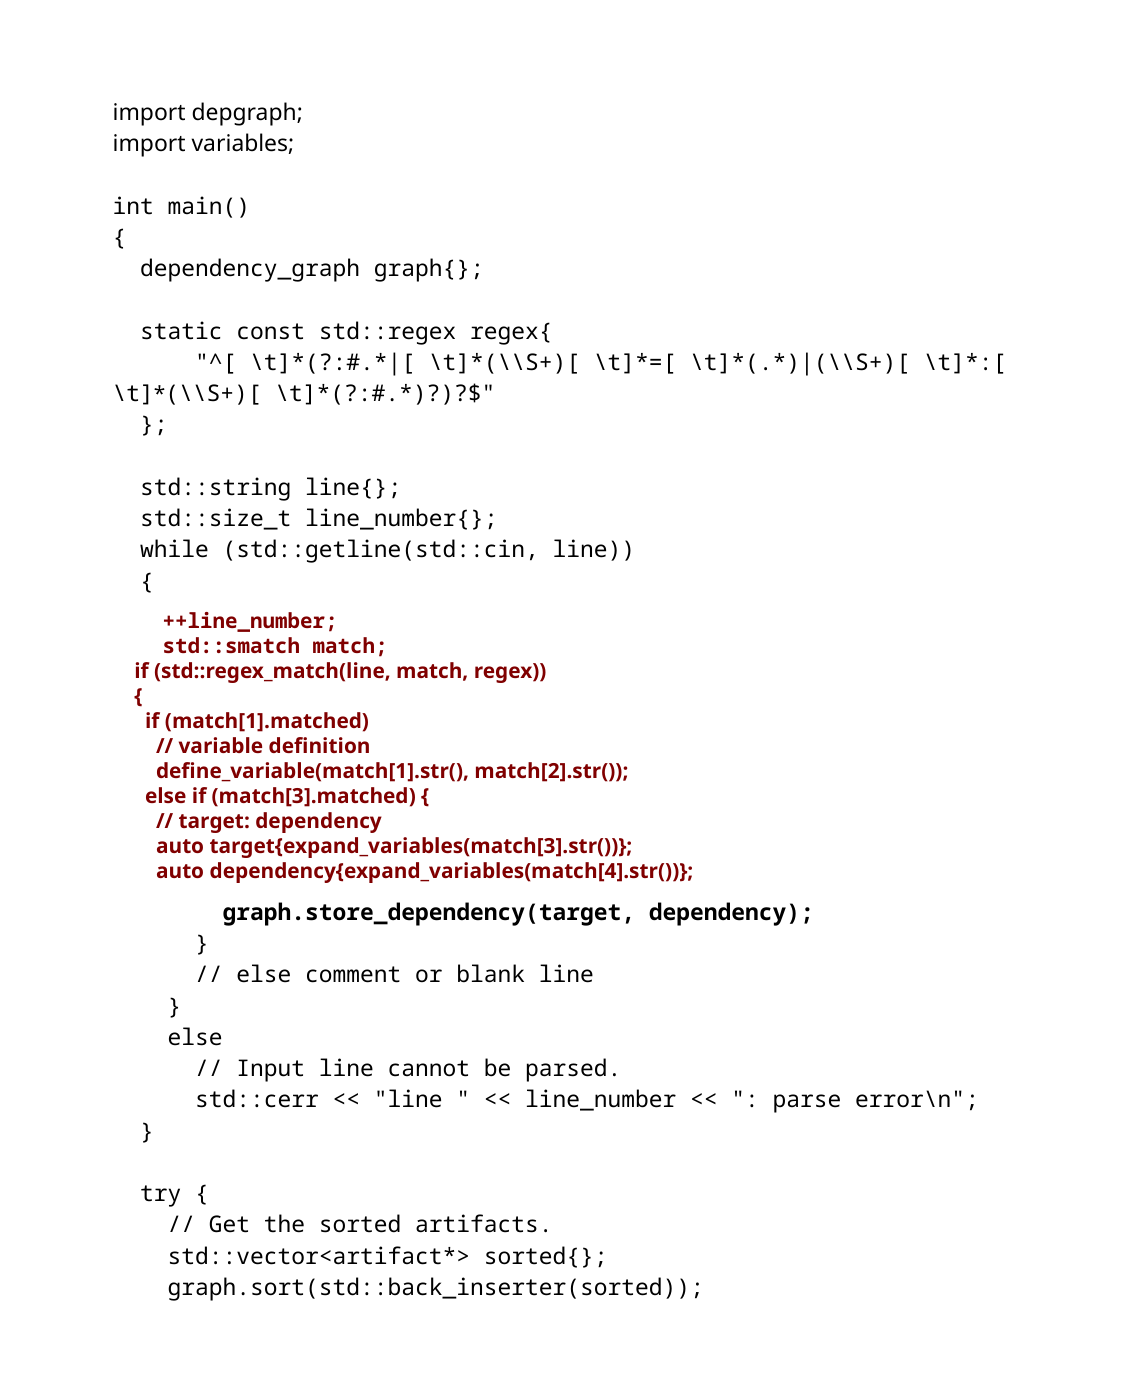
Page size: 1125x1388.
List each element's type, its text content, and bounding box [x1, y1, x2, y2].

text // variable definition [112, 733, 997, 758]
text "^[ \t]*(?:#.*|[ \t]*(\\S+)[ \t]*=[ \t]*(.*)|(\\S+)[ \t]*:[ \t]*(\\S+)[ \t]*(?:#.*)?)?$" [112, 346, 1012, 408]
text int main() [112, 190, 1012, 221]
text if (std::regex_match(line, match, regex)) [112, 658, 997, 683]
text std::cerr << "line " << line_number << ": parse error\n"; [112, 1083, 1012, 1115]
text }; [112, 408, 1012, 440]
text auto target{expand_variables(match[3].str())}; [112, 833, 997, 858]
text } [112, 927, 1012, 958]
text } [112, 1115, 1012, 1146]
text // target: dependency [112, 808, 997, 833]
text std::size_t line_number{}; [112, 502, 1012, 533]
text std::vector<artifact*> sorted{}; [112, 1240, 1012, 1271]
text dependency_graph graph{}; [112, 252, 1012, 283]
text static const std::regex regex{ [112, 315, 1012, 346]
text std::string line{}; [112, 471, 1012, 502]
text { if (match[1].matched) [112, 683, 997, 733]
text ++line_number; [112, 608, 997, 633]
text else if (match[3].matched) { [112, 783, 997, 808]
text define_variable(match[1].str(), match[2].str()); [112, 758, 997, 783]
text } [112, 990, 1012, 1021]
text { [112, 565, 1012, 596]
text std::smatch match; [112, 633, 997, 658]
text auto dependency{expand_variables(match[4].str())}; [112, 858, 997, 883]
text graph.sort(std::back_inserter(sorted)); [112, 1271, 1012, 1302]
text graph.store_dependency(target, dependency); [112, 896, 1012, 927]
text else [112, 1021, 1012, 1052]
text try { [112, 1177, 1012, 1208]
text import depgraph; [112, 96, 1012, 127]
text while (std::getline(std::cin, line)) [112, 533, 1012, 565]
text import variables; [112, 127, 1012, 158]
text // Get the sorted artifacts. [112, 1208, 1012, 1240]
text // Input line cannot be parsed. [112, 1052, 1012, 1083]
text { [112, 221, 1012, 252]
text // else comment or blank line [112, 958, 1012, 990]
